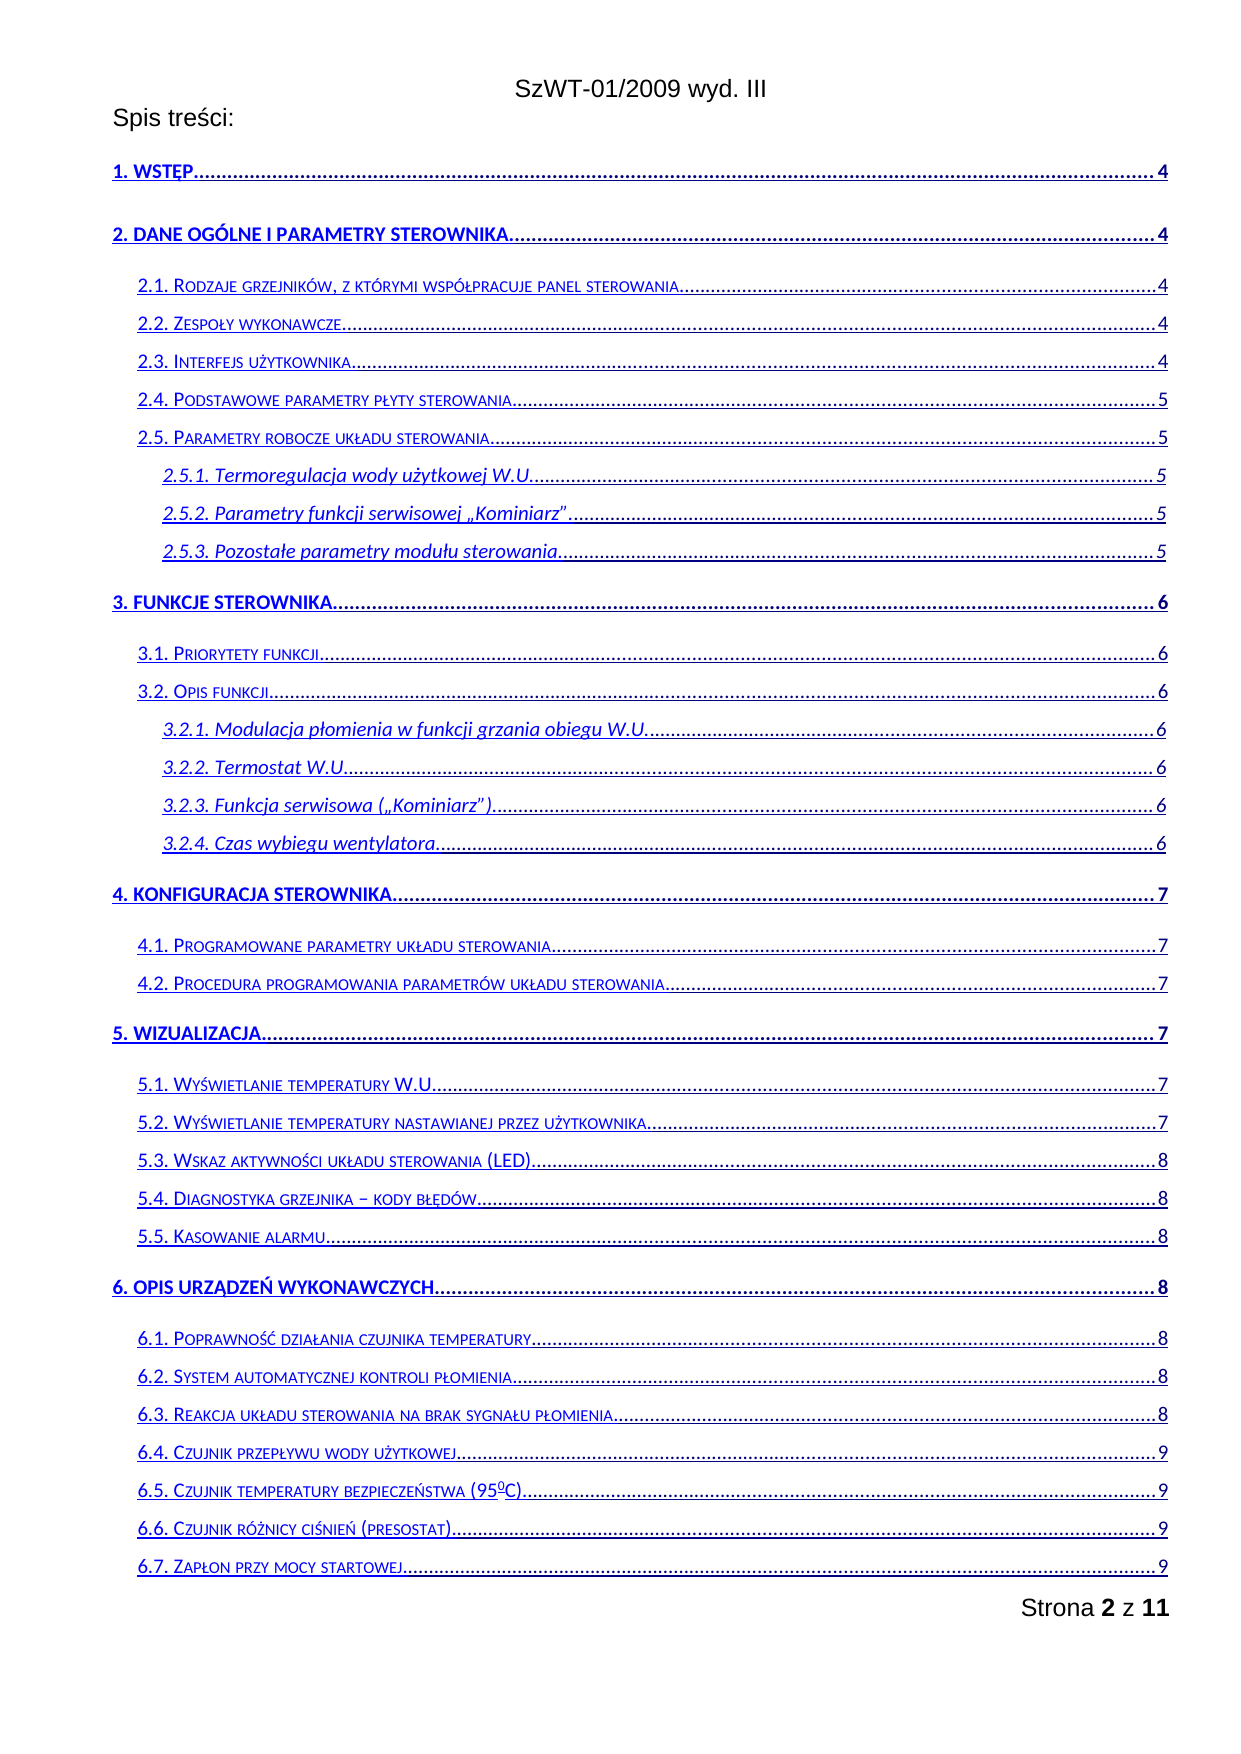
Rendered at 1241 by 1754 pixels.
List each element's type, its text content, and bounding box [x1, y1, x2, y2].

text 2. DANE OGÓLNE I PARAMETRY STEROWNIKA. 4 [112, 221, 1169, 247]
text 6.7. Zapłon przy mocy startowej. 9 [137, 1554, 1169, 1579]
text 3.2.1. Modulacja płomienia w funkcji grzania obiegu W.U. 6 [162, 716, 1169, 742]
text 6.5. Czujnik temperatury bezpieczeństwa (950C). 9 [137, 1477, 1169, 1503]
text 3.2.2. Termostat W.U. 6 [162, 754, 1169, 780]
text 2.5. Parametry robocze układu sterowania. 5 [137, 424, 1169, 450]
text 3. FUNKCJE STEROWNIKA. 6 [112, 589, 1169, 615]
text 2.2. Zespoły wykonawcze. 4 [137, 310, 1169, 335]
text 3.2. Opis funkcji. 6 [137, 678, 1169, 703]
text 4.2. Procedura programowania parametrów układu sterowania. 7 [137, 970, 1169, 995]
text Spis treści: [112, 102, 1169, 131]
text 3.2.3. Funkcja serwisowa („Kominiarz”). 6 [162, 792, 1169, 818]
text 6.2. System automatycznej kontroli płomienia. 8 [137, 1363, 1169, 1388]
text 6.4. Czujnik przepływu wody użytkowej 9 [137, 1439, 1169, 1465]
text 3.2.4. Czas wybiegu wentylatora. 6 [162, 831, 1169, 856]
text 2.5.3. Pozostałe parametry modułu sterowania. 5 [162, 539, 1169, 564]
text 2.5.1. Termoregulacja wody użytkowej W.U. 5 [162, 462, 1169, 488]
text 6.6. Czujnik różnicy ciśnień (presostat). 9 [137, 1516, 1169, 1541]
text 6. Opis urządzeń wykonawczych 8 [112, 1274, 1169, 1300]
text 4. KONFIGURACJA STEROWNIKA. 7 [112, 881, 1169, 907]
text 3.1. Priorytety funkcji. 6 [137, 640, 1169, 665]
text 2.3. Interfejs użytkownika. 4 [137, 348, 1169, 373]
text 5.2. Wyświetlanie temperatury nastawianej przez użytkownika. 7 [137, 1109, 1169, 1135]
text 2.4. Podstawowe parametry płyty sterowania. 5 [137, 386, 1169, 412]
text 5.3. Wskaz aktywności układu sterowania (LED). 8 [137, 1147, 1169, 1173]
text 1. WSTĘP. 4 [112, 158, 1169, 183]
text 2.5.2. Parametry funkcji serwisowej „Kominiarz”. 5 [162, 501, 1169, 526]
text 2.1. Rodzaje grzejników, z którymi współpracuje panel sterowania. 4 [137, 272, 1169, 297]
text 4.1. Programowane parametry układu sterowania. 7 [137, 932, 1169, 957]
text 5.4. Diagnostyka grzejnika – kody błędów. 8 [137, 1186, 1169, 1211]
text 5.1. Wyświetlanie temperatury W.U. 7 [137, 1071, 1169, 1097]
text 6.3. Reakcja układu sterowania na brak sygnału płomienia. 8 [137, 1401, 1169, 1427]
text 6.1. Poprawność działania czujnika temperatury 8 [137, 1325, 1169, 1350]
text 5.5. Kasowanie alarmu. 8 [137, 1224, 1169, 1249]
text 5. WIZUALIZACJA. 7 [112, 1021, 1169, 1046]
